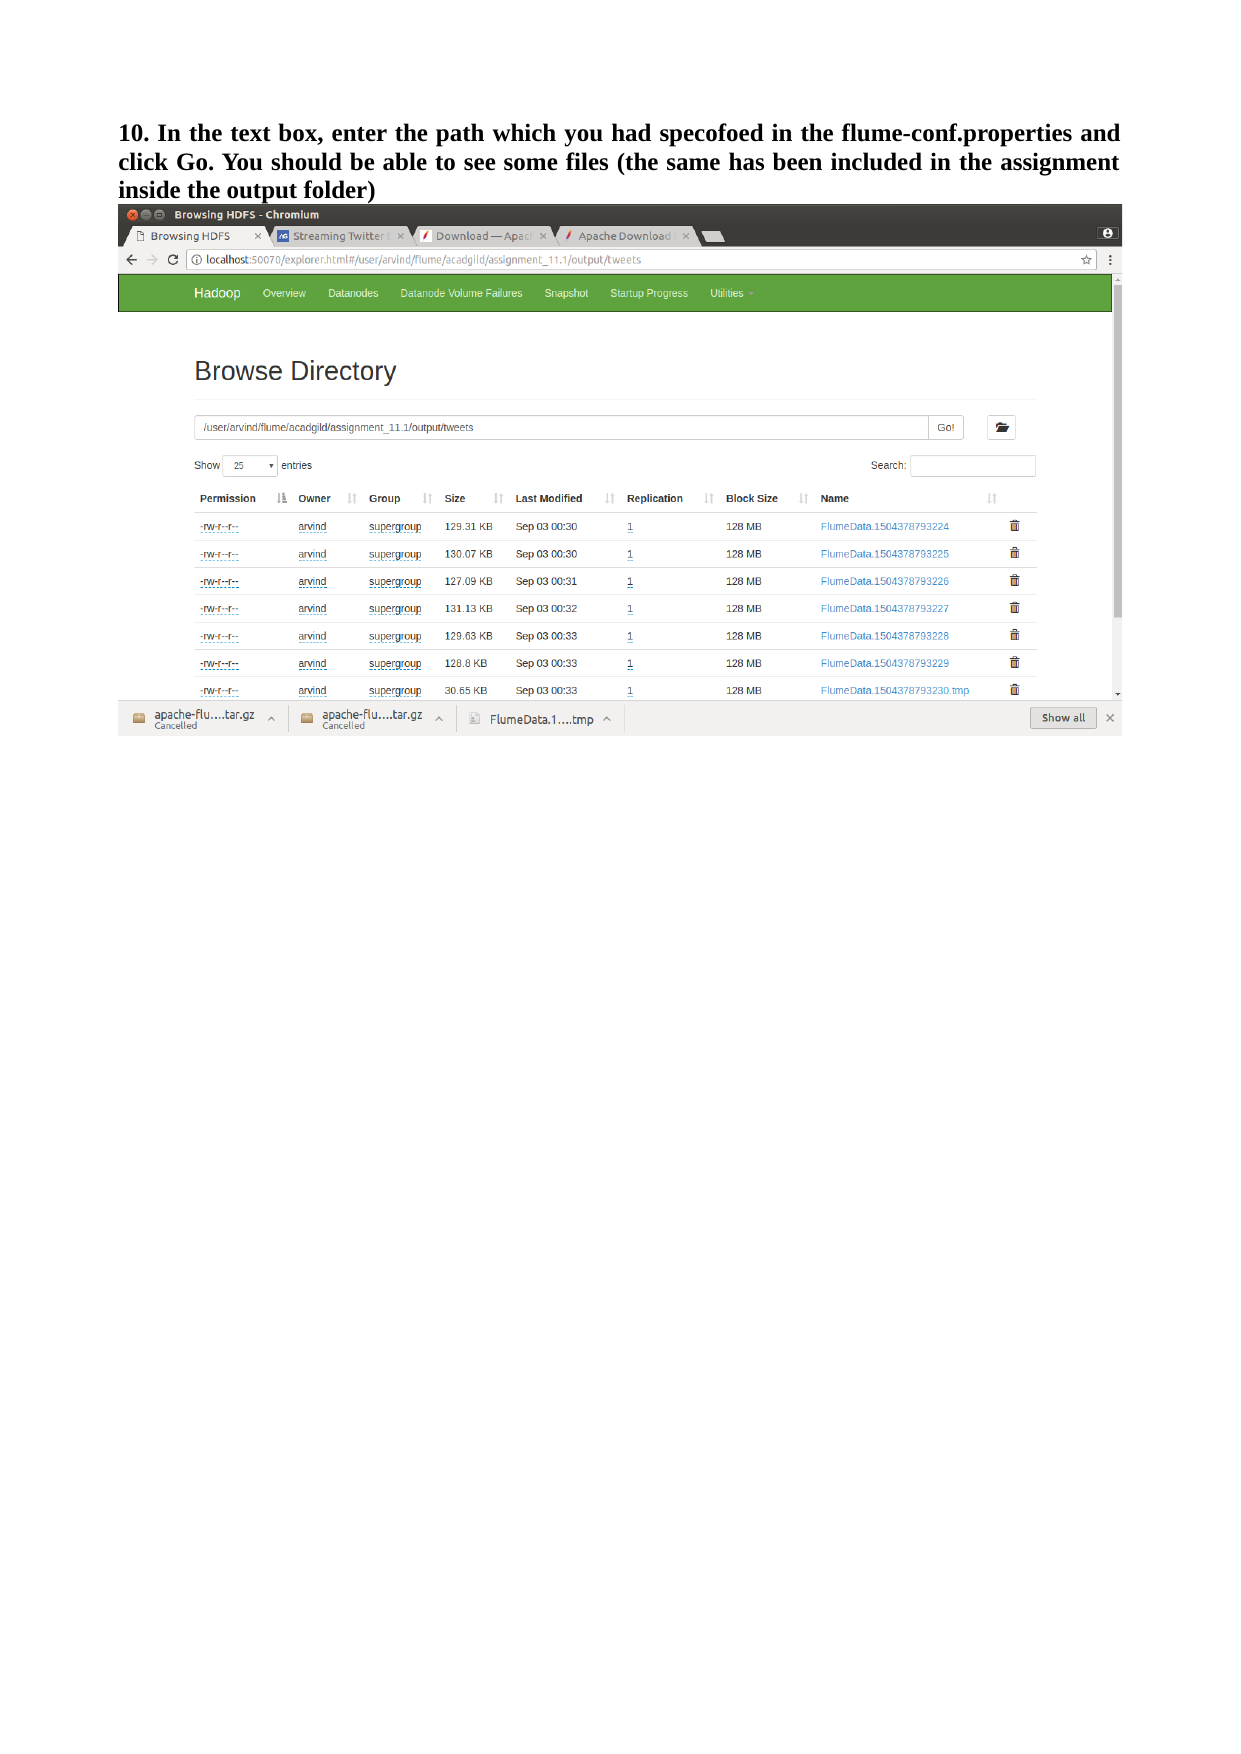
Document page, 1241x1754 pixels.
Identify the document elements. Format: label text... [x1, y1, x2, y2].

picture [118, 204, 1123, 736]
text 10. In the text box, enter the path which you had specofoed in the flume-conf.properties and click Go. You should be able to see some files (the same has been included in the assignment inside the output folder) [118, 118, 1122, 204]
